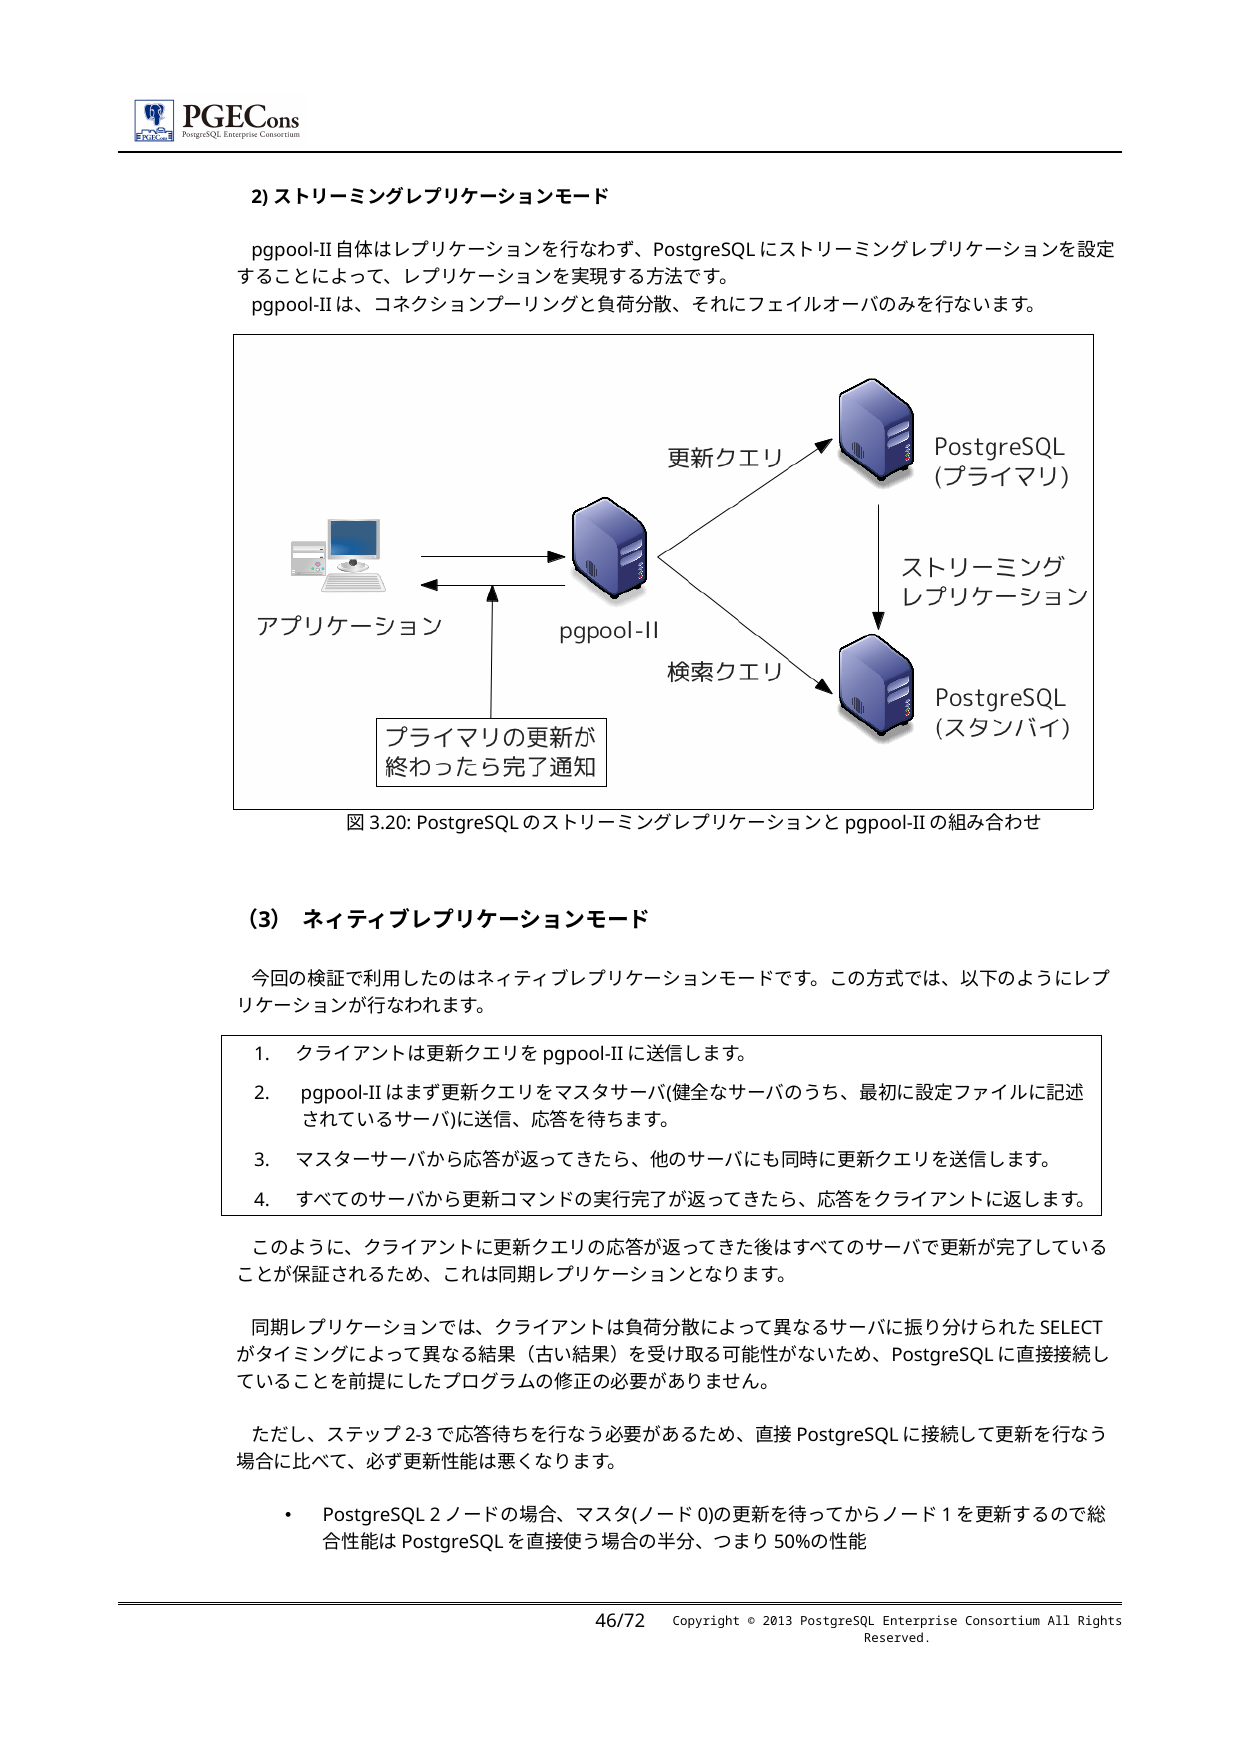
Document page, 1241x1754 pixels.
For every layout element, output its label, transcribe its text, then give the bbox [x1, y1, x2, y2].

subtitle ネィティブレプリケーションモード [236, 902, 1122, 934]
picture [235, 337, 1090, 807]
list マスターサーバから応答が返ってきたら、他のサーバにも同時に更新クエリを送信します。 [254, 1145, 1099, 1172]
picture [128, 94, 306, 147]
text このように、クライアントに更新クエリの応答が返ってきた後はすべてのサーバで更新が完了していることが保証されるため、これは同期レプリケーションとなります。 [236, 1017, 1122, 1287]
text 同期レプリケーションでは、クライアントは負荷分散によって異なるサーバに振り分けられたSELECTがタイミングによって異なる結果（古い結果）を受け取る可能性がないため、PostgreSQLに直接接続していることを前提にしたプログラムの修正の必要がありません。 [236, 1312, 1122, 1394]
text pgpool-II自体はレプリケーションを行なわず、PostgreSQLにストリーミングレプリケーションを設定することによって、レプリケーションを実現する方法です。 [236, 235, 1122, 289]
text pgpool-IIは、コネクションプーリングと負荷分散、それにフェイルオーバのみを行ないます。 [236, 289, 1122, 316]
text ただし、ステップ2-3で応答待ちを行なう必要があるため、直接PostgreSQLに接続して更新を行なう場合に比べて、必ず更新性能は悪くなります。 [236, 1419, 1122, 1474]
list クライアントは更新クエリをpgpool-IIに送信します。 [254, 1038, 1099, 1065]
text 2) ストリーミングレプリケーションモード [236, 182, 1122, 209]
list PostgreSQL 2ノードの場合、マスタ(ノード0)の更新を待ってからノード1を更新するので総合性能はPostgreSQLを直接使う場合の半分、つまり50%の性能 [285, 1499, 1122, 1554]
text このように、クライアントに更新クエリの応答が返ってきた後はすべてのサーバで更新が完了していることが保証されるため、これは同期レプリケーションとなります。 [222, 1036, 1101, 1215]
list すべてのサーバから更新コマンドの実行完了が返ってきたら、応答をクライアントに返します。 [254, 1184, 1099, 1212]
list pgpool-IIはまず更新クエリをマスタサーバ(健全なサーバのうち、最初に設定ファイルに記述されているサーバ)に送信、応答を待ちます。 [254, 1078, 1099, 1132]
text 今回の検証で利用したのはネィティブレプリケーションモードです。この方式では、以下のようにレプリケーションが行なわれます。 [236, 963, 1122, 1017]
text 図 3.20: PostgreSQLのストリーミングレプリケーションとpgpool-IIの組み合わせ [295, 810, 1093, 834]
